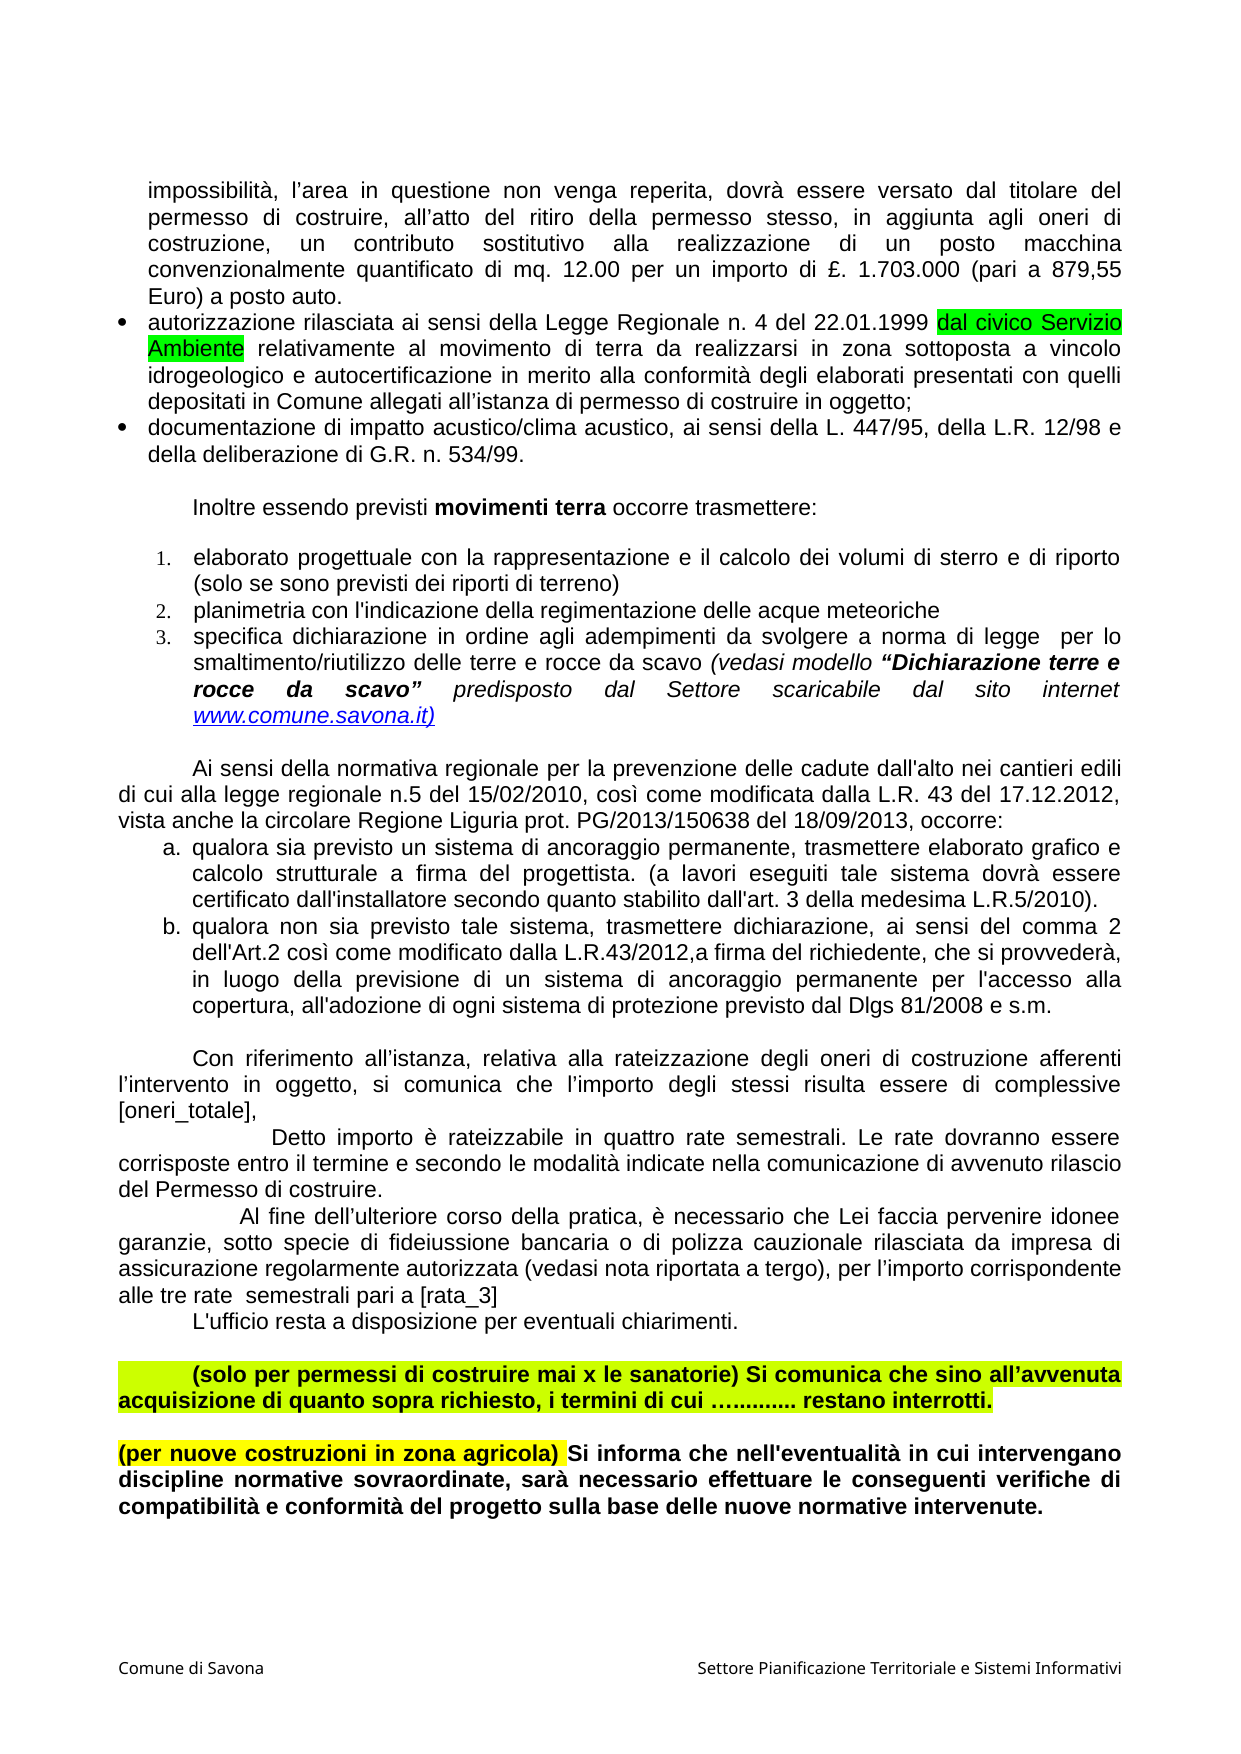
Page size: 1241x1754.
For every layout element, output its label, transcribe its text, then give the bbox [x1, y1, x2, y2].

list impossibilità, l’area in questione non venga reperita, dovrà essere versato dal titolare del permesso di costruire, all’atto del ritiro della permesso stesso, in aggiunta agli oneri di costruzione, un contributo sostitutivo alla realizzazione di un posto macchina convenzionalmente quantificato di mq. 12.00 per un importo di £. 1.703.000 (pari a 879,55 Euro) a posto auto. [118, 177, 1122, 309]
list elaborato progettuale con la rappresentazione e il calcolo dei volumi di sterro e di riporto (solo se sono previsti dei riporti di terreno) [156, 544, 1122, 597]
list documentazione di impatto acustico/clima acustico, ai sensi della L. 447/95, della L.R. 12/98 e della deliberazione di G.R. n. 534/99. [118, 414, 1122, 467]
list qualora non sia previsto tale sistema, trasmettere dichiarazione, ai sensi del comma 2 dell'Art.2 così come modificato dalla L.R.43/2012,a firma del richiedente, che si provvederà, in luogo della previsione di un sistema di ancoraggio permanente per l'accesso alla copertura, all'adozione di ogni sistema di protezione previsto dal Dlgs 81/2008 e s.m. [162, 913, 1122, 1018]
text Inoltre essendo previsti movimenti terra occorre trasmettere: [118, 493, 1122, 520]
list autorizzazione rilasciata ai sensi della Legge Regionale n. 4 del 22.01.1999 dal civico Servizio Ambiente relativamente al movimento di terra da realizzarsi in zona sottoposta a vincolo idrogeologico e autocertificazione in merito alla conformità degli elaborati presentati con quelli depositati in Comune allegati all’istanza di permesso di costruire in oggetto; [118, 309, 1122, 414]
list planimetria con l'indicazione della regimentazione delle acque meteoriche [156, 597, 1122, 623]
text Con riferimento all’istanza, relativa alla rateizzazione degli oneri di costruzione afferenti l’intervento in oggetto, si comunica che l’importo degli stessi risulta essere di complessive [oneri_totale], [118, 1044, 1122, 1124]
text Detto importo è rateizzabile in quattro rate semestrali. Le rate dovranno essere corrisposte entro il termine e secondo le modalità indicate nella comunicazione di avvenuto rilascio del Permesso di costruire. [118, 1124, 1122, 1203]
list specifica dichiarazione in ordine agli adempimenti da svolgere a norma di legge per lo smaltimento/riutilizzo delle terre e rocce da scavo (vedasi modello “Dichiarazione terre e rocce da scavo” predisposto dal Settore scaricabile dal sito internet www.comune.savona.it) [156, 623, 1122, 728]
text Al fine dell’ulteriore corso della pratica, è necessario che Lei faccia pervenire idonee garanzie, sotto specie di fideiussione bancaria o di polizza cauzionale rilasciata da impresa di assicurazione regolarmente autorizzata (vedasi nota riportata a tergo), per l’importo corrispondente alle tre rate semestrali pari a [rata_3] [118, 1203, 1122, 1308]
text (per nuove costruzioni in zona agricola) Si informa che nell'eventualità in cui intervengano discipline normative sovraordinate, sarà necessario effettuare le conseguenti verifiche di compatibilità e conformità del progetto sulla base delle nuove normative intervenute. [118, 1440, 1122, 1519]
list qualora sia previsto un sistema di ancoraggio permanente, trasmettere elaborato grafico e calcolo strutturale a firma del progettista. (a lavori eseguiti tale sistema dovrà essere certificato dall'installatore secondo quanto stabilito dall'art. 3 della medesima L.R.5/2010). [162, 834, 1122, 913]
text L'ufficio resta a disposizione per eventuali chiarimenti. [118, 1308, 1122, 1334]
text (solo per permessi di costruire mai x le sanatorie) Si comunica che sino all’avvenuta acquisizione di quanto sopra richiesto, i termini di cui ….......... restano interrotti. [118, 1361, 1122, 1413]
text Ai sensi della normativa regionale per la prevenzione delle cadute dall'alto nei cantieri edili di cui alla legge regionale n.5 del 15/02/2010, così come modificata dalla L.R. 43 del 17.12.2012, vista anche la circolare Regione Liguria prot. PG/2013/150638 del 18/09/2013, occorre: [118, 755, 1122, 834]
